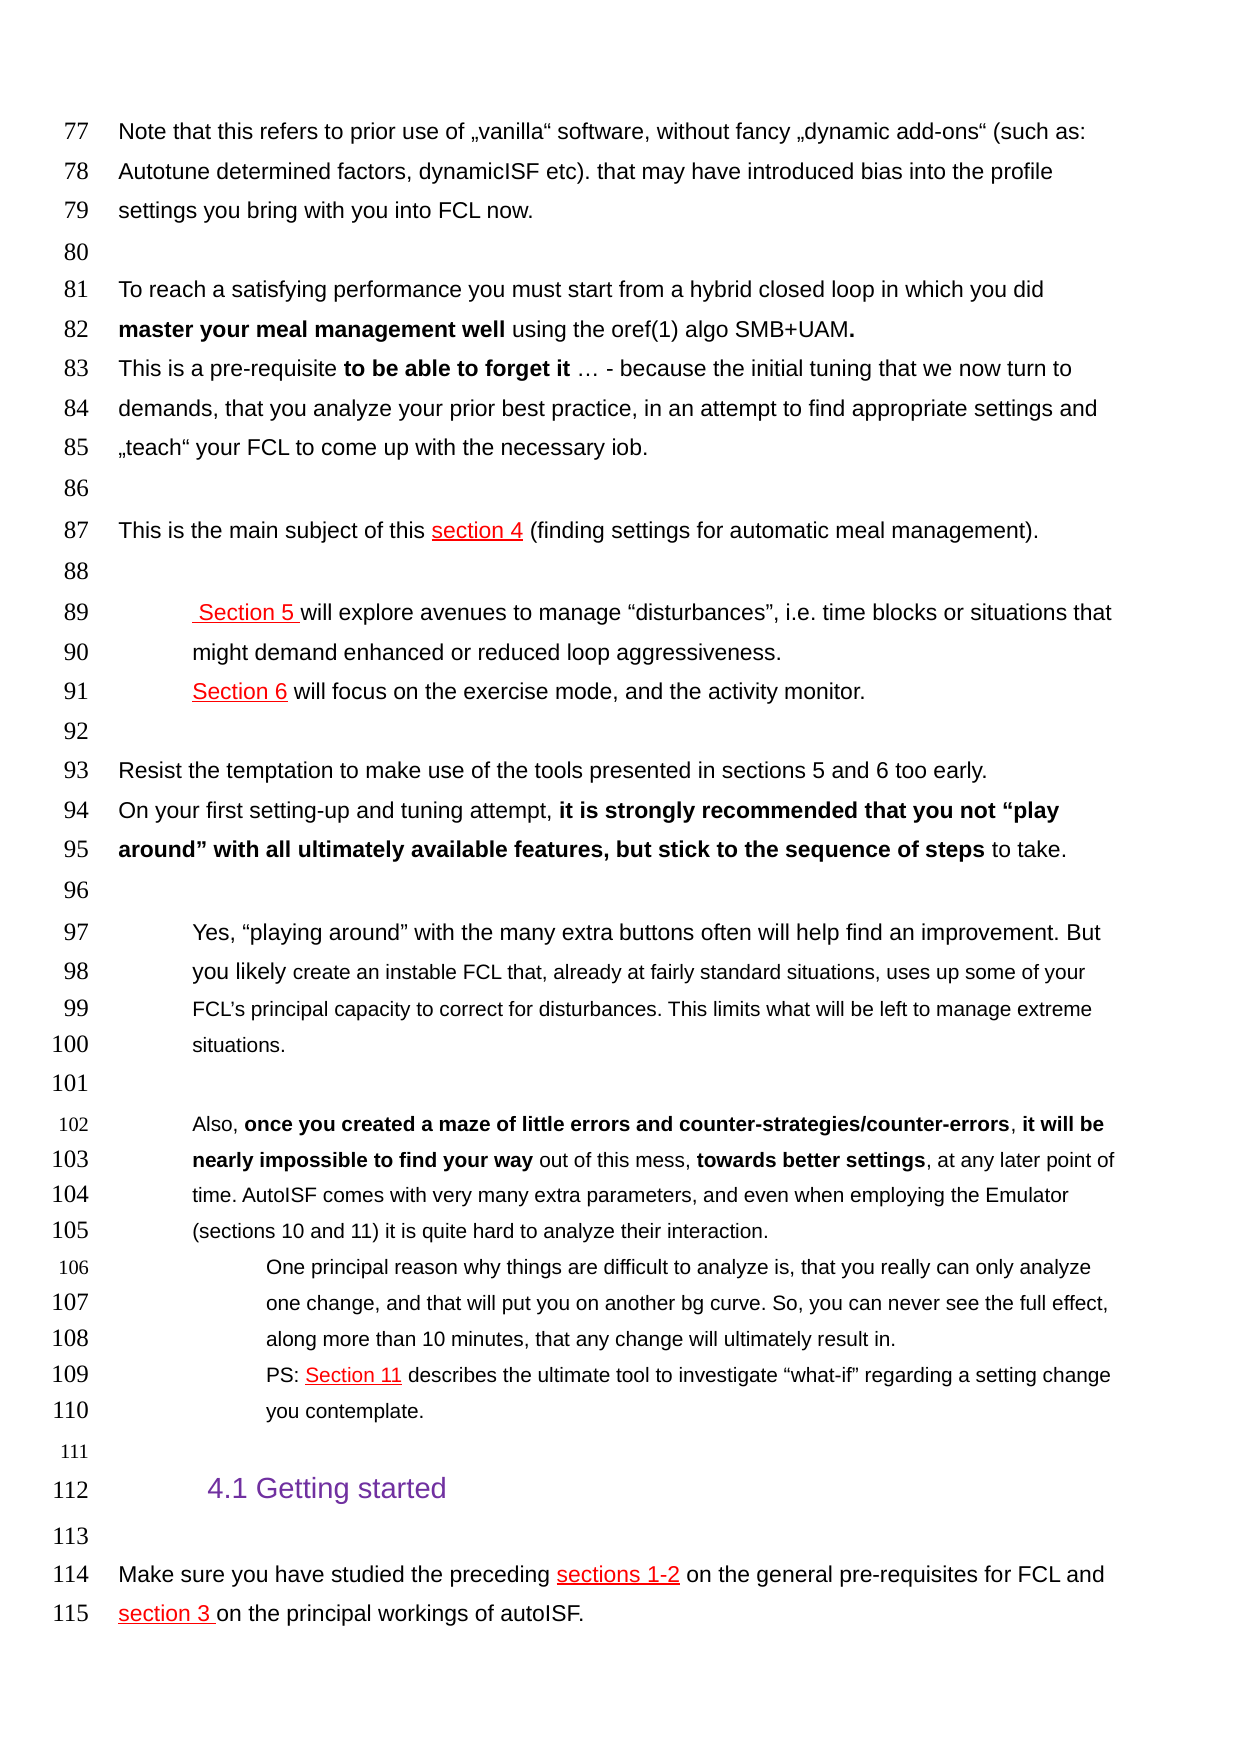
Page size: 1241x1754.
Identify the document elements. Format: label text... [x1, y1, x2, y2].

text 4.1 Getting started [118, 1471, 1122, 1504]
text Section 6 will focus on the exercise mode, and the activity monitor. [192, 678, 1122, 704]
text This is the main subject of this section 4 (finding settings for automatic meal management). [118, 517, 1122, 543]
text Yes, “playing around” with the many extra buttons often will help find an improvement. But you likely create an instable FCL that, already at fairly standard situations, uses up some of your FCL’s principal capacity to correct for disturbances. This limits what will be left to manage extreme situations. [192, 919, 1122, 1056]
text On your first setting-up and tuning attempt, it is strongly recommended that you not “play around” with all ultimately available features, but stick to the sequence of steps to take. [118, 797, 1122, 862]
text Make sure you have studied the preceding sections 1-2 on the general pre-requisites for FCL and section 3 on the principal workings of autoISF. [118, 1561, 1122, 1626]
text To reach a satisfying performance you must start from a hybrid closed loop in which you did master your meal management well using the oref(1) algo SMB+UAM. This is a pre-requisite to be able to forget it … - because the initial tuning that we now turn to demands, that you analyze your prior best practice, in an attempt to find appropriate settings and „teach“ your FCL to come up with the necessary iob. [118, 276, 1122, 460]
text Note that this refers to prior use of „vanilla“ software, without fancy „dynamic add-ons“ (such as: Autotune determined factors, dynamicISF etc). that may have introduced bias into the profile settings you bring with you into FCL now. [118, 118, 1122, 223]
text Section 5 will explore avenues to manage “disturbances”, i.e. time blocks or situations that might demand enhanced or reduced loop aggressiveness. [192, 599, 1122, 665]
text Also, once you created a maze of little errors and counter-strategies/counter-errors, it will be nearly impossible to find your way out of this mess, towards better settings, at any later point of time. AutoISF comes with very many extra parameters, and even when employing the Emulator (sections 10 and 11) it is quite hard to analyze their interaction. [192, 1111, 1122, 1243]
text Resist the temptation to make use of the tools presented in sections 5 and 6 too early. [118, 757, 1122, 783]
text One principal reason why things are difficult to analyze is, that you really can only analyze one change, and that will put you on another bg curve. So, you can never see the full effect, along more than 10 minutes, that any change will ultimately result in. PS: Section 11 describes the ultimate tool to investigate “what-if” regarding a setting change you contemplate. [266, 1255, 1122, 1423]
